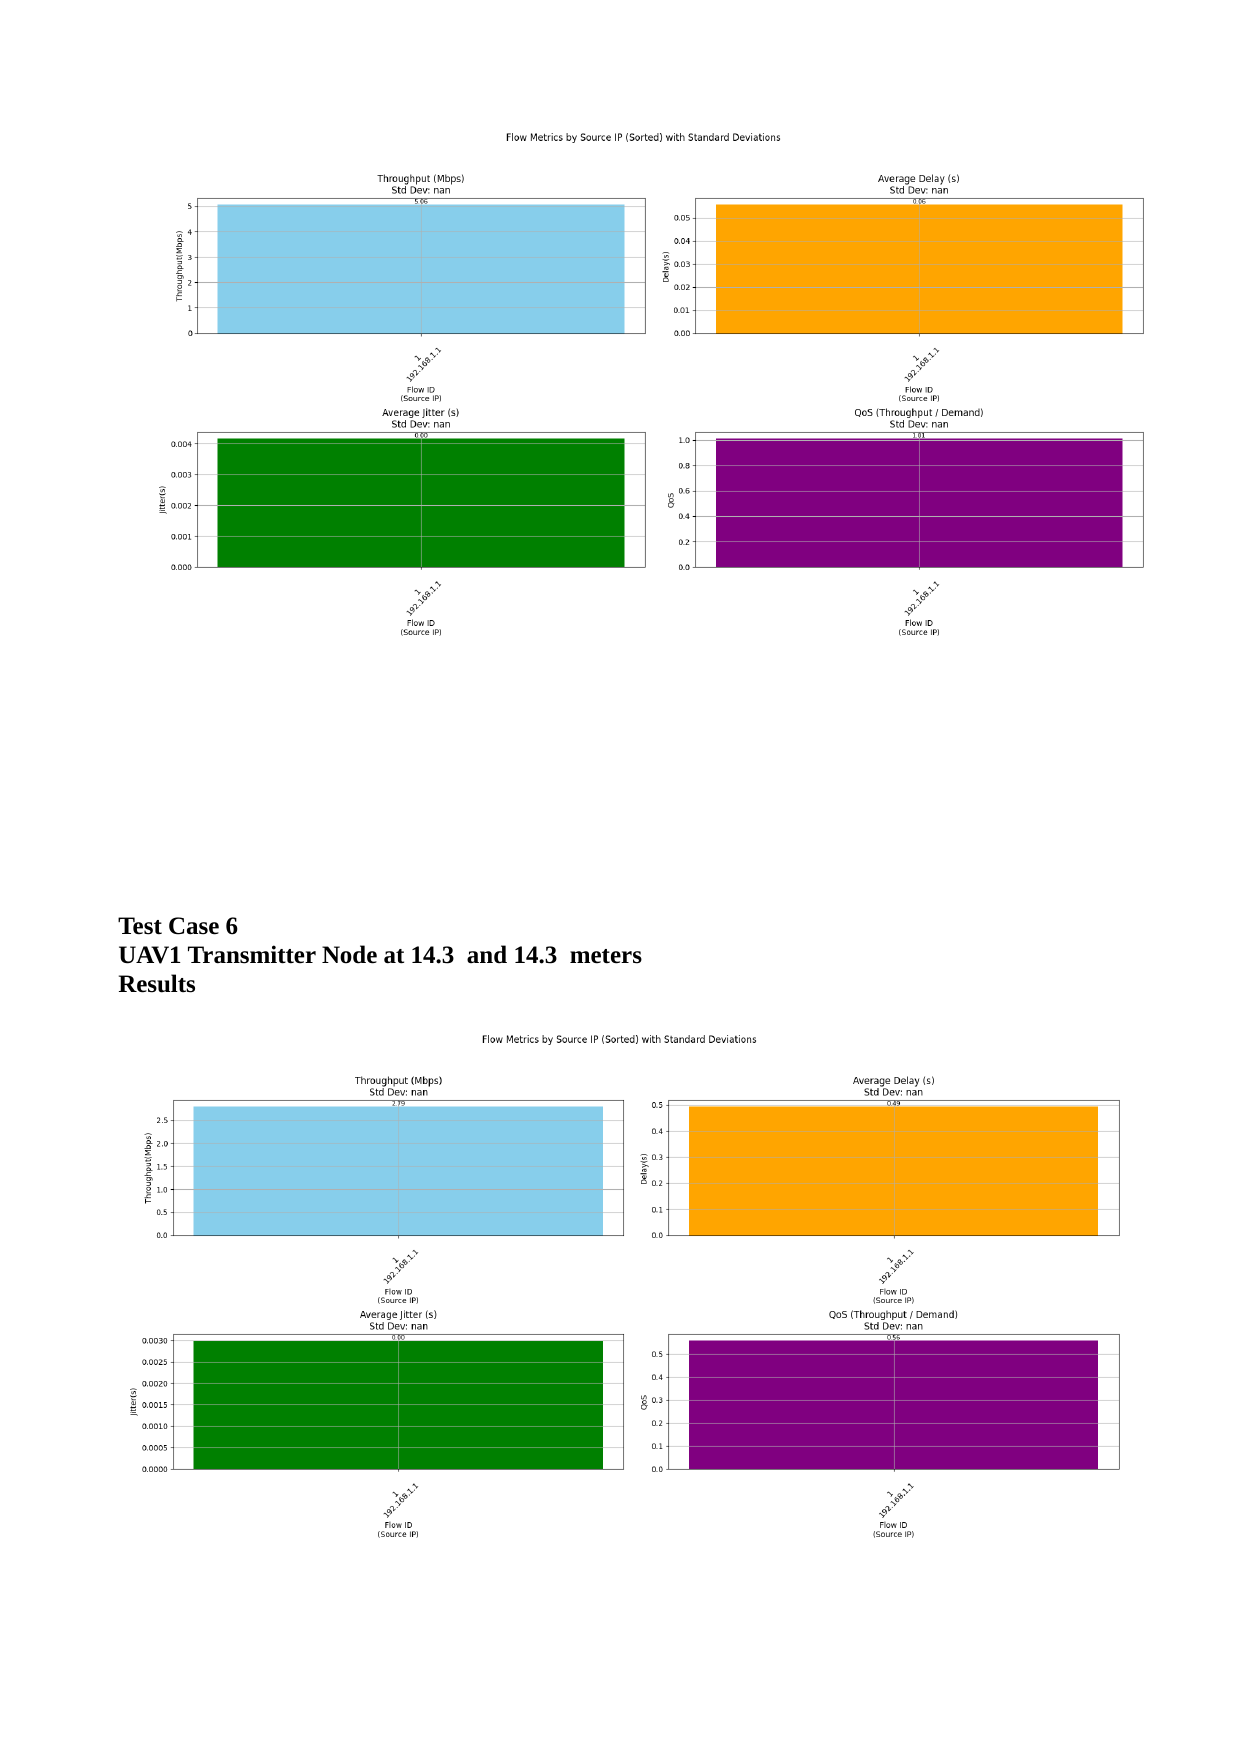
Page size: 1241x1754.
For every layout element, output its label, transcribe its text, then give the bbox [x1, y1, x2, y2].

text UAV1 Transmitter Node at 14.3 and 14.3 meters [118, 940, 1122, 969]
text Results [118, 969, 1122, 998]
picture [118, 1026, 1123, 1555]
picture [142, 124, 1147, 653]
text Test Case 6 [118, 911, 1122, 940]
